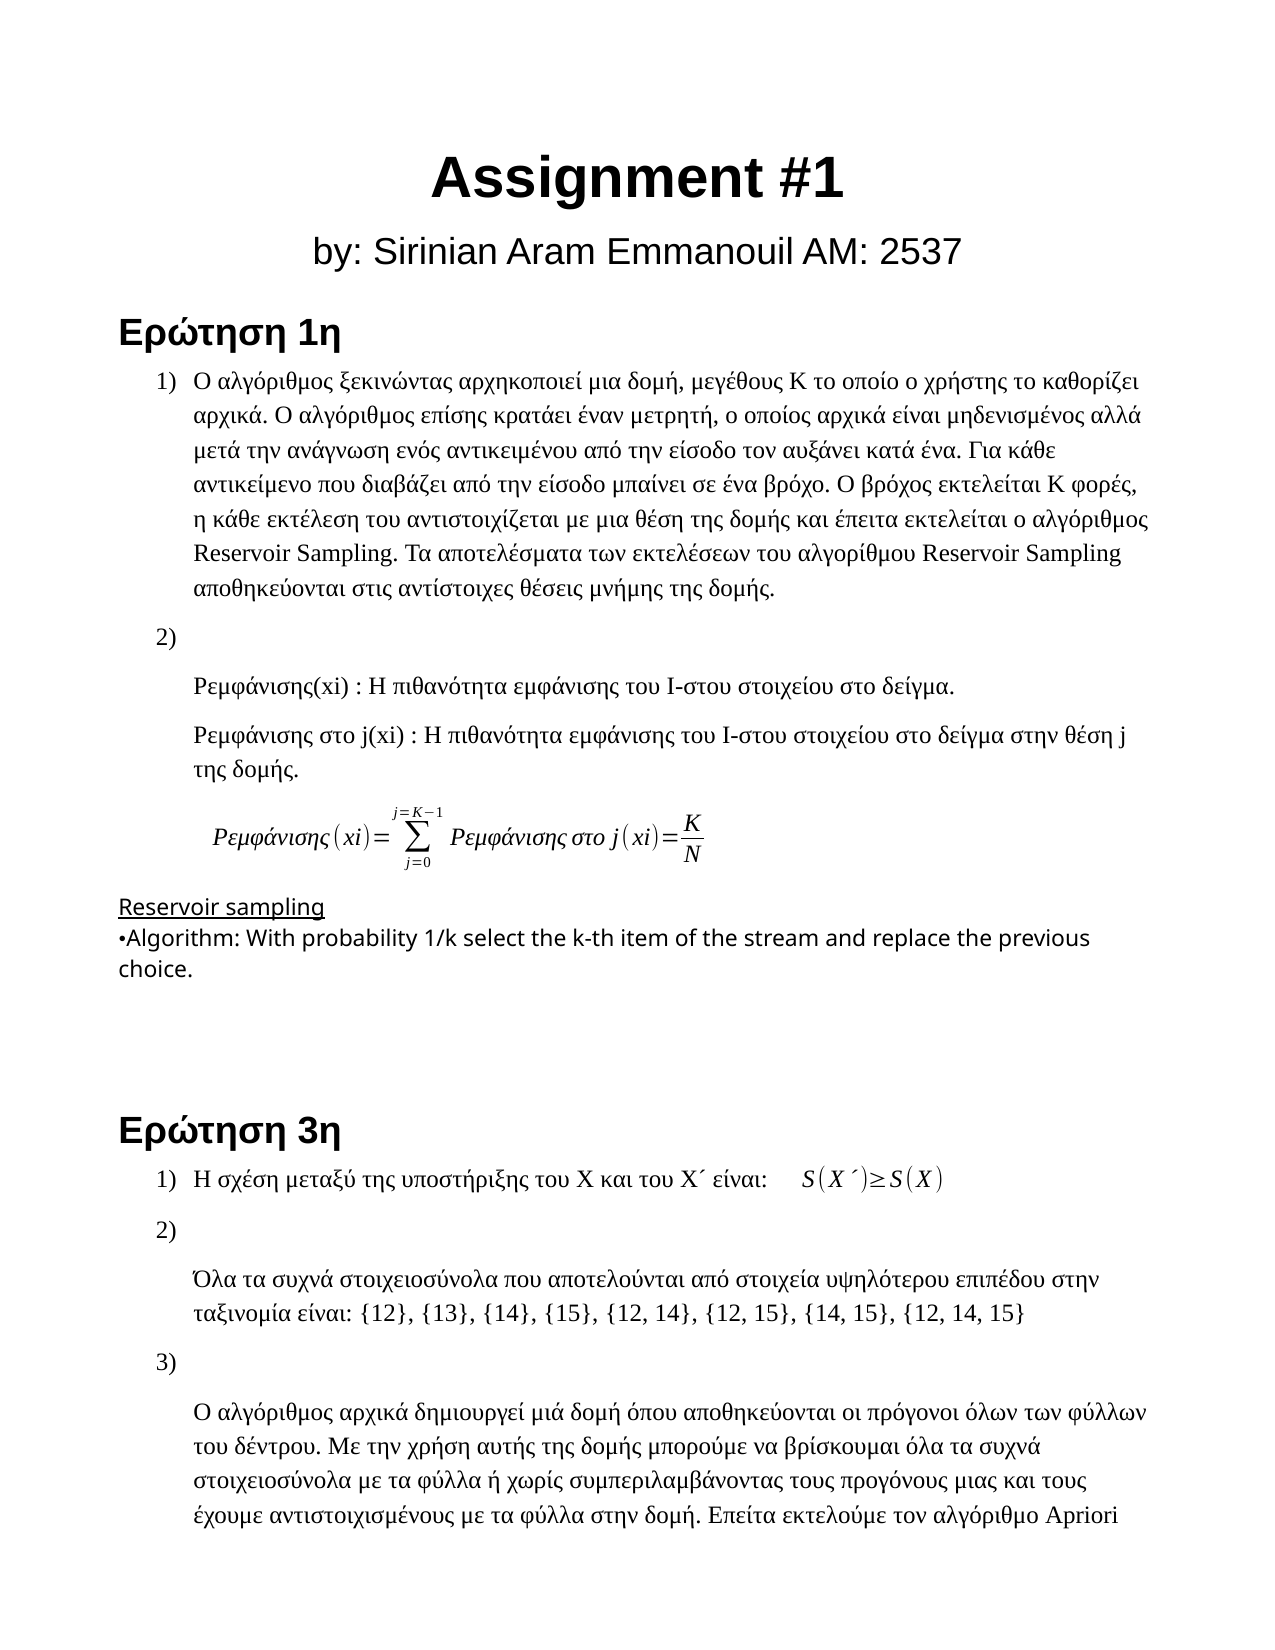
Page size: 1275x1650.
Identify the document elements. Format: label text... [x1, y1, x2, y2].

subtitle Ερώτηση 1η [118, 309, 1157, 353]
list Ο αλγόριθμος ξεκινώντας αρχηκοποιεί μια δομή, μεγέθους Κ το οποίο ο χρήστης το καθορίζει αρχικά. Ο αλγόριθμος επίσης κρατάει έναν μετρητή, ο οποίος αρχικά είναι μηδενισμένος αλλά μετά την ανάγνωση ενός αντικειμένου από την είσοδο τον αυξάνει κατά ένα. Για κάθε αντικείμενο που διαβάζει από την είσοδο μπαίνει σε ένα βρόχο. Ο βρόχος εκτελείται Κ φορές, η κάθε εκτέλεση του αντιστοιχίζεται με μια θέση της δομής και έπειτα εκτελείται ο αλγόριθμος Reservoir Sampling. Τα αποτελέσματα των εκτελέσεων του αλγορίθμου Reservoir Sampling αποθηκεύονται στις αντίστοιχες θέσεις μνήμης της δομής. [156, 366, 1157, 601]
list Pεμφάνισης(xi) : Η πιθανότητα εμφάνισης του I-στου στοιχείου στο δείγμα. [156, 671, 1157, 699]
list Η σχέση μεταξύ της υποστήριξης του X και του Χ´ είναι: [156, 1164, 1157, 1194]
list Pεμφάνισης στο j(xi) : Η πιθανότητα εμφάνισης του I-στου στοιχείου στο δείγμα στην θέση j της δομής. [156, 720, 1157, 783]
subtitle by: Sirinian Aram Emmanouil AM: 2537 [118, 229, 1157, 272]
text •Algorithm: With probability 1/k select the k-th item of the stream and replace the previous choice. [118, 922, 1157, 985]
text Reservoir sampling [118, 891, 1157, 922]
list Όλα τα συχνά στοιχειοσύνολα που αποτελούνται από στοιχεία υψηλότερου επιπέδου στην ταξινομία είναι: {12}, {13}, {14}, {15}, {12, 14}, {12, 15}, {14, 15}, {12, 14, 15} [156, 1264, 1157, 1327]
subtitle Ερώτηση 3η [118, 1108, 1157, 1151]
list Ο αλγόριθμος αρχικά δημιουργεί μιά δομή όπου αποθηκεύονται οι πρόγονοι όλων των φύλλων του δέντρου. Με την χρήση αυτής της δομής μπορούμε να βρίσκουμαι όλα τα συχνά στοιχειοσύνολα με τα φύλλα ή χωρίς συμπεριλαμβάνοντας τους προγόνους μιας και τους έχουμε αντιστοιχισμένους με τα φύλλα στην δομή. Επείτα εκτελούμε τον αλγόριθμο Apriori [156, 1397, 1157, 1529]
title Assignment #1 [118, 143, 1157, 210]
